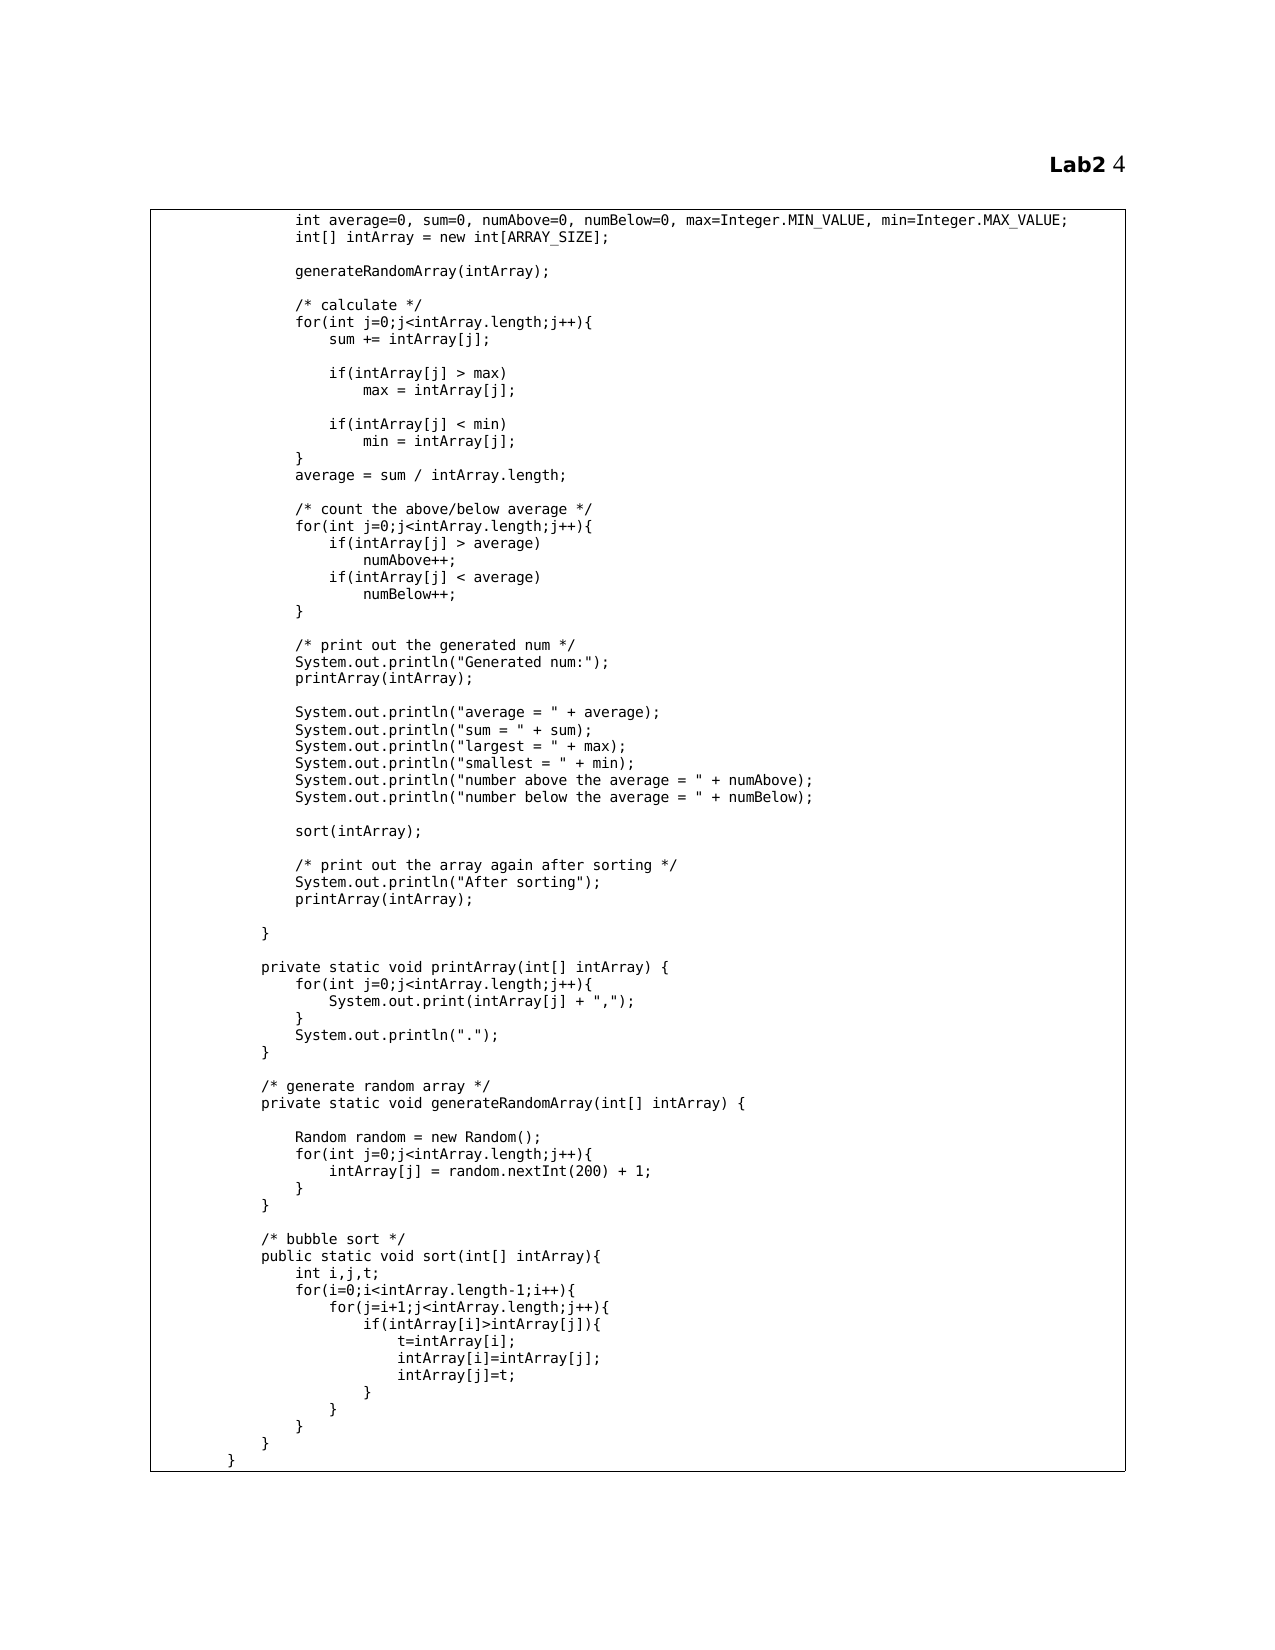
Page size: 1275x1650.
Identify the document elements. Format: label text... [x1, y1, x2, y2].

text } [151, 1381, 1125, 1397]
text intArray[j] = random.nextInt(200) + 1; [151, 1160, 1125, 1177]
text System.out.println("average = " + average); [151, 701, 1125, 718]
text /* print out the array again after sorting */ [151, 854, 1125, 871]
text /* print out the generated num */ [151, 633, 1125, 650]
text generateRandomArray(intArray); [151, 260, 1125, 280]
text numBelow++; [151, 582, 1125, 599]
text System.out.println("smallest = " + min); [151, 752, 1125, 769]
text average = sum / intArray.length; [151, 464, 1125, 484]
text max = intArray[j]; [151, 379, 1125, 399]
text numAbove++; [151, 548, 1125, 566]
text for(j=i+1;j<intArray.length;j++){ [151, 1296, 1125, 1313]
text /* bubble sort */ [151, 1228, 1125, 1245]
text } [151, 1431, 1125, 1448]
text } [151, 1007, 1125, 1024]
text System.out.println("Generated num:"); [151, 650, 1125, 667]
text System.out.println("number below the average = " + numBelow); [151, 786, 1125, 806]
text sum += intArray[j]; [151, 328, 1125, 348]
text intArray[i]=intArray[j]; [151, 1347, 1125, 1363]
text /* calculate */ [151, 294, 1125, 311]
text printArray(intArray); [151, 667, 1125, 687]
text for(int j=0;j<intArray.length;j++){ [151, 973, 1125, 990]
text System.out.println("number above the average = " + numAbove); [151, 769, 1125, 786]
text } [151, 447, 1125, 464]
text } [151, 922, 1125, 942]
text } [151, 599, 1125, 619]
text printArray(intArray); [151, 888, 1125, 908]
text /* count the above/below average */ [151, 498, 1125, 514]
text int i,j,t; [151, 1262, 1125, 1279]
text for(i=0;i<intArray.length-1;i++){ [151, 1279, 1125, 1296]
text sort(intArray); [151, 820, 1125, 840]
text if(intArray[j] < average) [151, 566, 1125, 582]
text int average=0, sum=0, numAbove=0, numBelow=0, max=Integer.MIN_VALUE, min=Integer.MAX_VALUE; [151, 210, 1125, 226]
text } [151, 1041, 1125, 1061]
text min = intArray[j]; [151, 430, 1125, 447]
text System.out.println("After sorting"); [151, 871, 1125, 888]
text /* generate random array */ [151, 1075, 1125, 1092]
text System.out.print(intArray[j] + ","); [151, 990, 1125, 1007]
text System.out.println("."); [151, 1024, 1125, 1041]
text public static void sort(int[] intArray){ [151, 1245, 1125, 1262]
text int[] intArray = new int[ARRAY_SIZE]; [151, 226, 1125, 246]
text private static void generateRandomArray(int[] intArray) { [151, 1092, 1125, 1112]
text for(int j=0;j<intArray.length;j++){ [151, 514, 1125, 532]
text if(intArray[j] > max) [151, 362, 1125, 379]
text } [151, 1397, 1125, 1414]
text } [151, 1194, 1125, 1214]
text System.out.println("sum = " + sum); [151, 718, 1125, 735]
text } [151, 1448, 1125, 1471]
text for(int j=0;j<intArray.length;j++){ [151, 1143, 1125, 1160]
text t=intArray[i]; [151, 1329, 1125, 1347]
text System.out.println("largest = " + max); [151, 735, 1125, 752]
text } [151, 1414, 1125, 1431]
text Random random = new Random(); [151, 1126, 1125, 1143]
text intArray[j]=t; [151, 1363, 1125, 1381]
text if(intArray[j] > average) [151, 532, 1125, 548]
text private static void printArray(int[] intArray) { [151, 956, 1125, 973]
text for(int j=0;j<intArray.length;j++){ [151, 311, 1125, 328]
text if(intArray[j] < min) [151, 413, 1125, 430]
text } [151, 1177, 1125, 1194]
text if(intArray[i]>intArray[j]){ [151, 1313, 1125, 1329]
